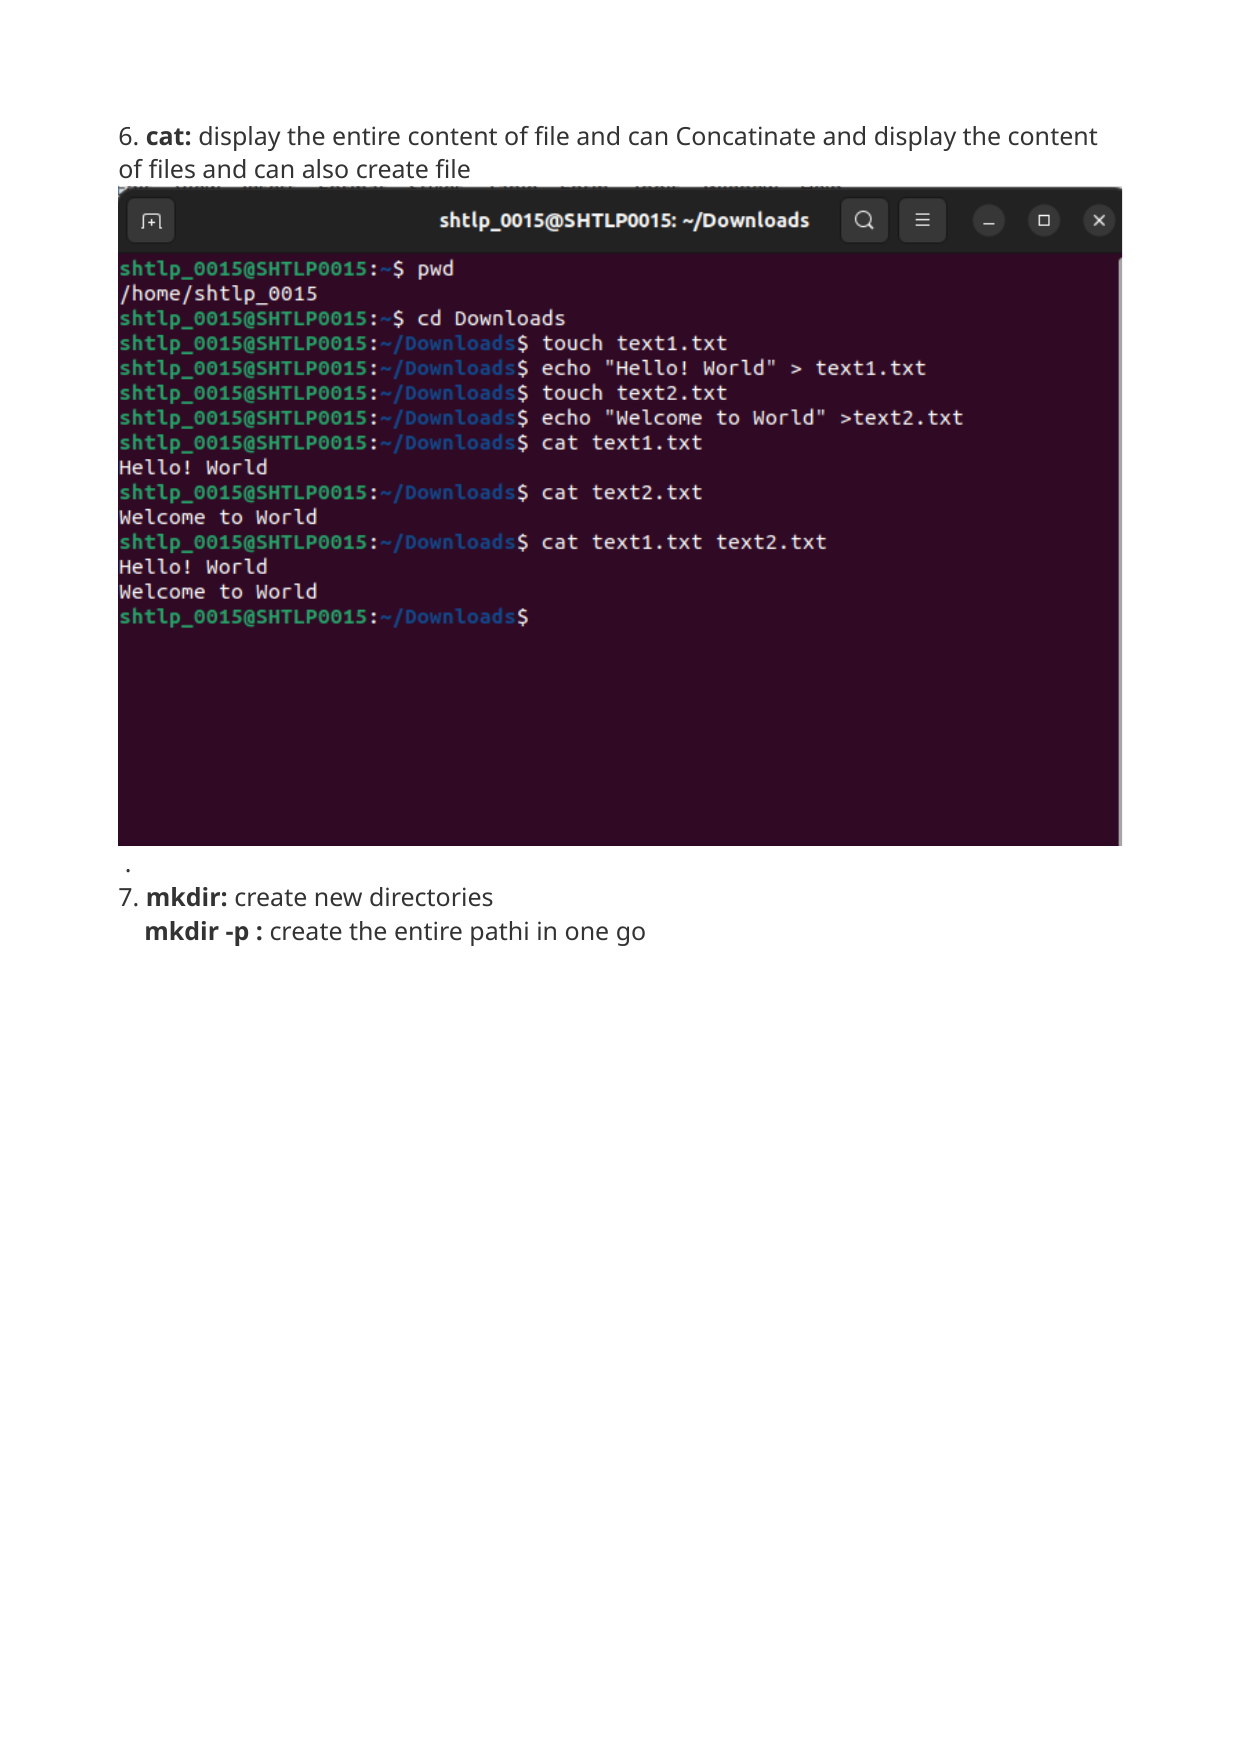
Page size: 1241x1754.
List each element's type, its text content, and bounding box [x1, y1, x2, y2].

text 7. mkdir: create new directories [118, 879, 1122, 913]
text mkdir -p : create the entire pathi in one go [118, 913, 1122, 948]
picture [118, 186, 1123, 846]
text 6. cat: display the entire content of file and can Concatinate and display the content of files and can also create file [118, 118, 1122, 186]
text . [118, 846, 1122, 879]
